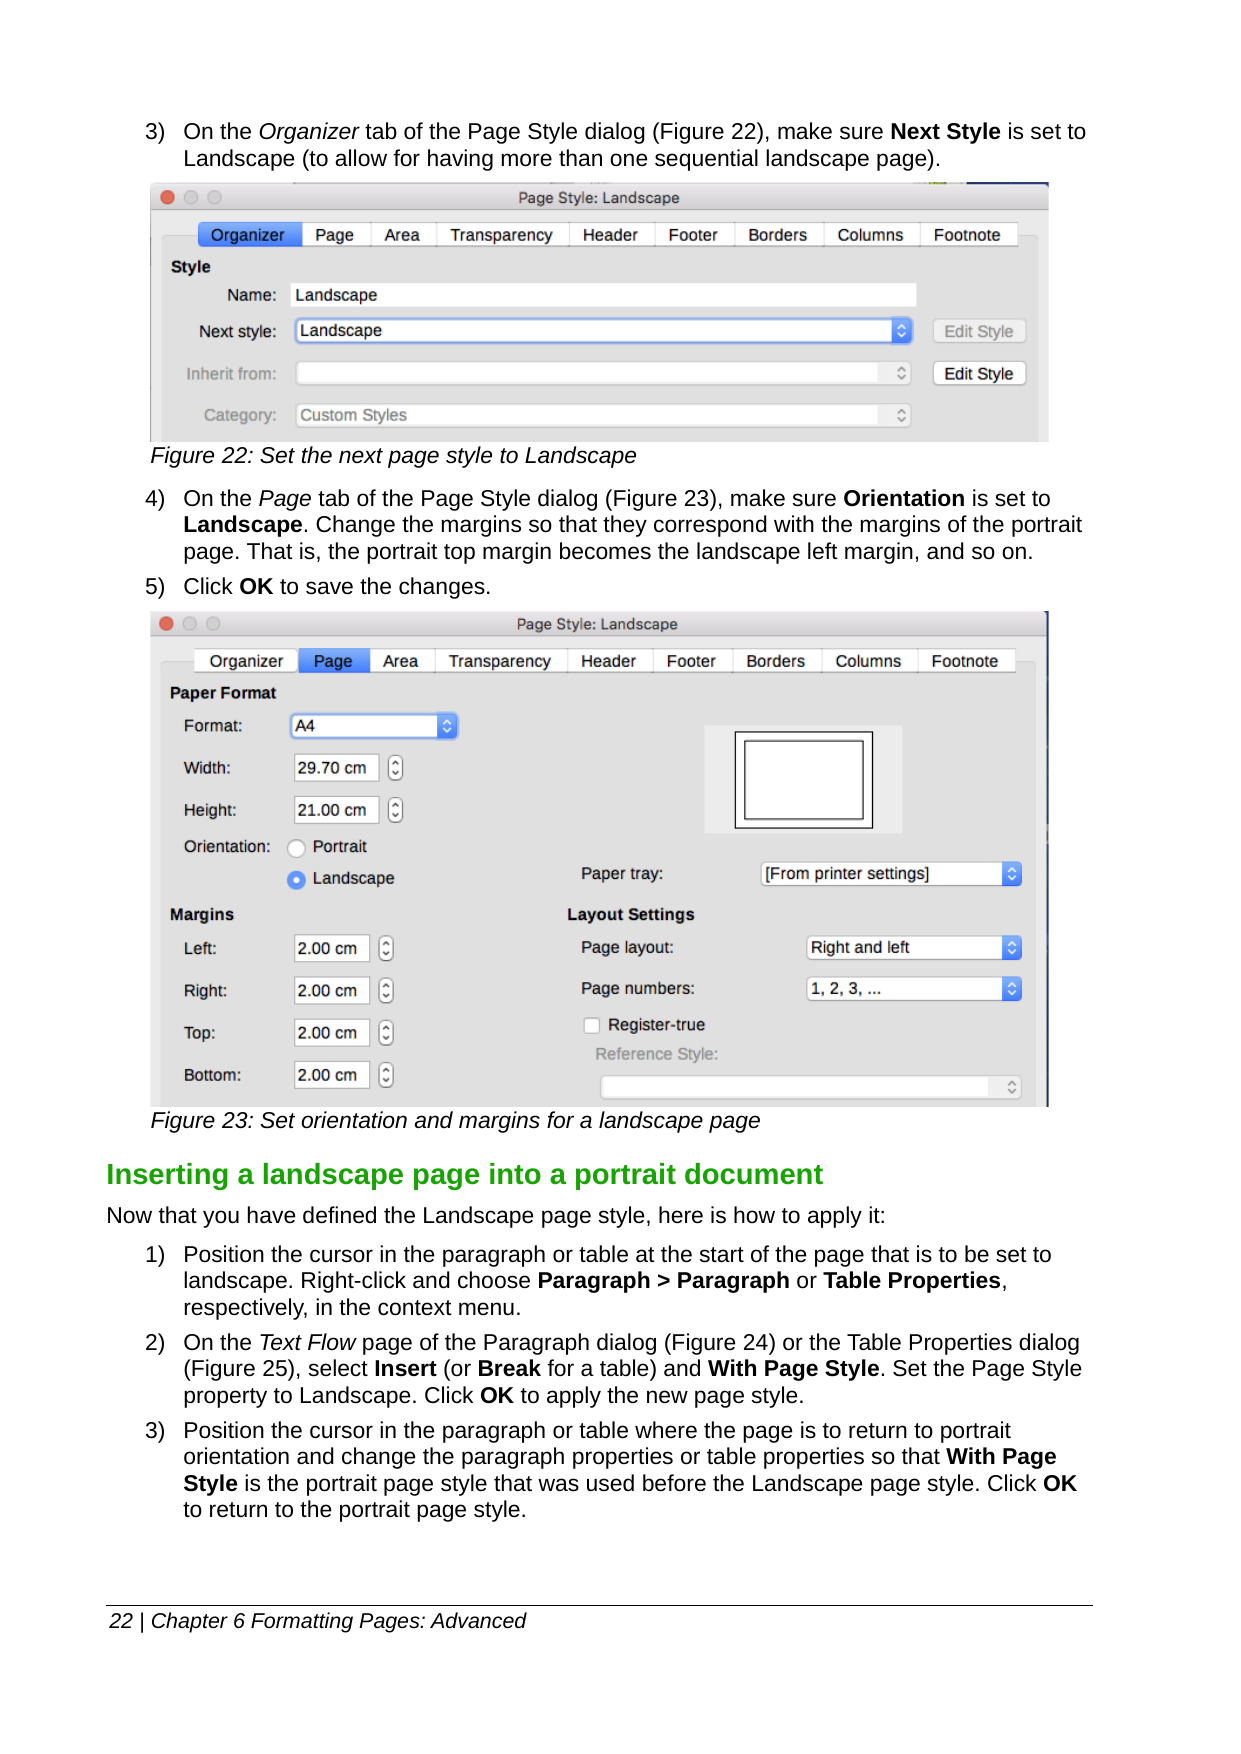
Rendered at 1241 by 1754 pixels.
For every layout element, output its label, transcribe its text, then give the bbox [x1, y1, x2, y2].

subtitle Inserting a landscape page into a portrait document [106, 1157, 1093, 1191]
text Figure 22: Set the next page style to Landscape [150, 442, 1049, 468]
list Position the cursor in the paragraph or table where the page is to return to portrait orientation and change the paragraph properties or table properties so that With Page Style is the portrait page style that was used before the Landscape page style. Click OK to return to the portrait page style. [165, 1417, 1093, 1522]
text Figure 23: Set orientation and margins for a landscape page [150, 1107, 1048, 1133]
list Click OK to save the changes. [165, 573, 1093, 599]
picture [150, 182, 1049, 442]
list On the Page tab of the Page Style dialog (Figure 23), make sure Orientation is set to Landscape. Change the margins so that they correspond with the margins of the portrait page. That is, the portrait top margin becomes the landscape left margin, and so on. [165, 485, 1093, 564]
list Now that you have defined the Landscape page style, here is how to apply it: [106, 1202, 1093, 1229]
picture [150, 611, 1049, 1107]
list On the Text Flow page of the Paragraph dialog (Figure 24) or the Table Properties dialog (Figure 25), select Insert (or Break for a table) and With Page Style. Set the Page Style property to Landscape. Click OK to apply the new page style. [165, 1329, 1093, 1408]
list Position the cursor in the paragraph or table at the start of the page that is to be set to landscape. Right-click and choose Paragraph > Paragraph or Table Properties, respectively, in the context menu. [165, 1241, 1093, 1320]
list On the Organizer tab of the Page Style dialog (Figure 22), make sure Next Style is set to Landscape (to allow for having more than one sequential landscape page). [165, 118, 1093, 171]
